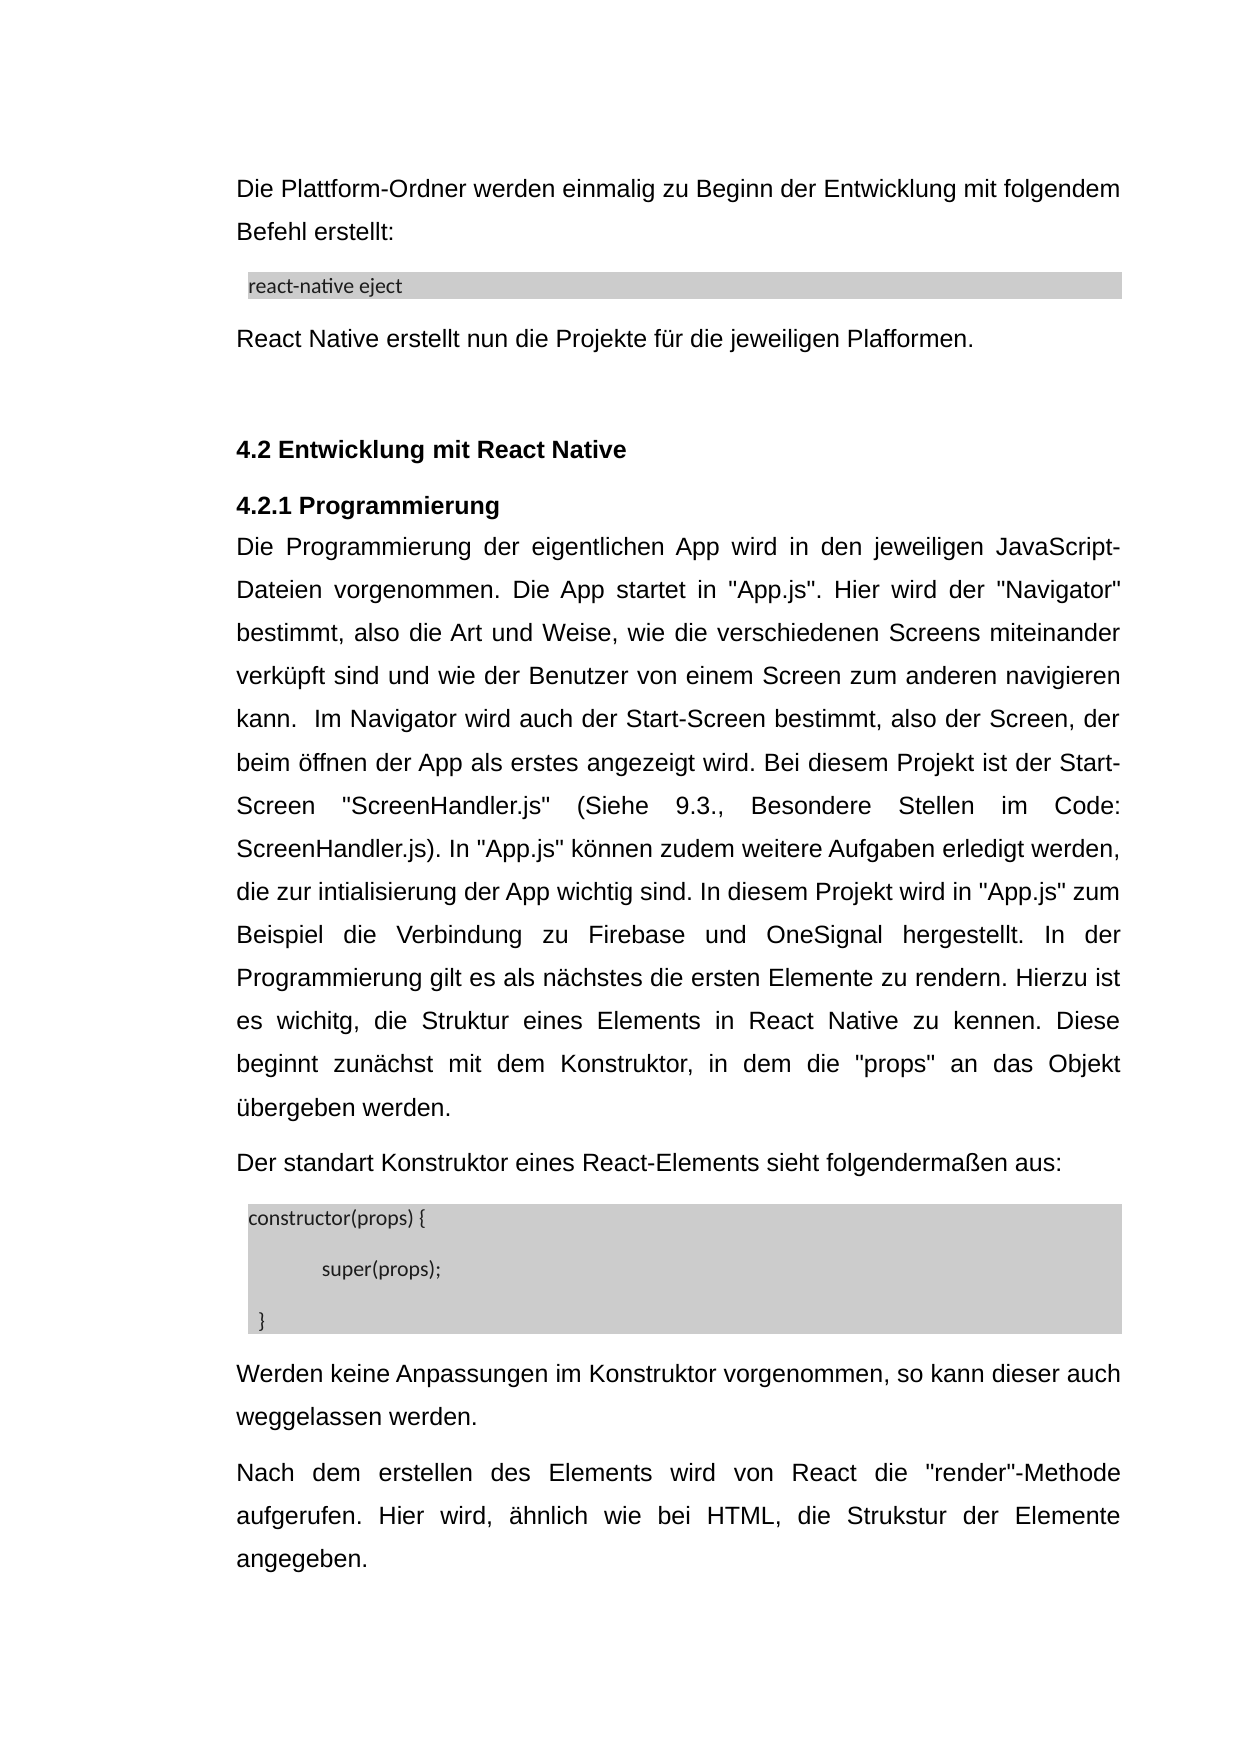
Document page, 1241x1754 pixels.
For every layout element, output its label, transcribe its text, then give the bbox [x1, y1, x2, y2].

text Der standart Konstruktor eines React-Elements sieht folgendermaßen aus: [236, 1148, 1122, 1177]
text Nach dem erstellen des Elements wird von React die "render"-Methode aufgerufen. Hier wird, ähnlich wie bei HTML, die Strukstur der Elemente angegeben. [236, 1458, 1122, 1573]
text } [248, 1307, 1122, 1334]
text react-native eject [248, 272, 1122, 299]
text Werden keine Anpassungen im Konstruktor vorgenommen, so kann dieser auch weggelassen werden. [236, 1359, 1122, 1431]
text constructor(props) { [248, 1204, 1122, 1231]
subtitle 4.2.1 Programmierung [236, 491, 1122, 519]
text super(props); [248, 1256, 1122, 1282]
text React Native erstellt nun die Projekte für die jeweiligen Plafformen. [236, 324, 1122, 353]
subtitle 4.2 Entwicklung mit React Native [236, 436, 1122, 464]
text Die Programmierung der eigentlichen App wird in den jeweiligen JavaScript-Dateien vorgenommen. Die App startet in "App.js". Hier wird der "Navigator" bestimmt, also die Art und Weise, wie die verschiedenen Screens miteinander verküpft sind und wie der Benutzer von einem Screen zum anderen navigieren kann. Im Navigator wird auch der Start-Screen bestimmt, also der Screen, der beim öffnen der App als erstes angezeigt wird. Bei diesem Projekt ist der Start-Screen "ScreenHandler.js" (Siehe 9.3., Besondere Stellen im Code: ScreenHandler.js). In "App.js" können zudem weitere Aufgaben erledigt werden, die zur intialisierung der App wichtig sind. In diesem Projekt wird in "App.js" zum Beispiel die Verbindung zu Firebase und OneSignal hergestellt. In der Programmierung gilt es als nächstes die ersten Elemente zu rendern. Hierzu ist es wichitg, die Struktur eines Elements in React Native zu kennen. Diese beginnt zunächst mit dem Konstruktor, in dem die "props" an das Objekt übergeben werden. [236, 532, 1122, 1121]
text Die Plattform-Ordner werden einmalig zu Beginn der Entwicklung mit folgendem Befehl erstellt: [236, 174, 1122, 246]
